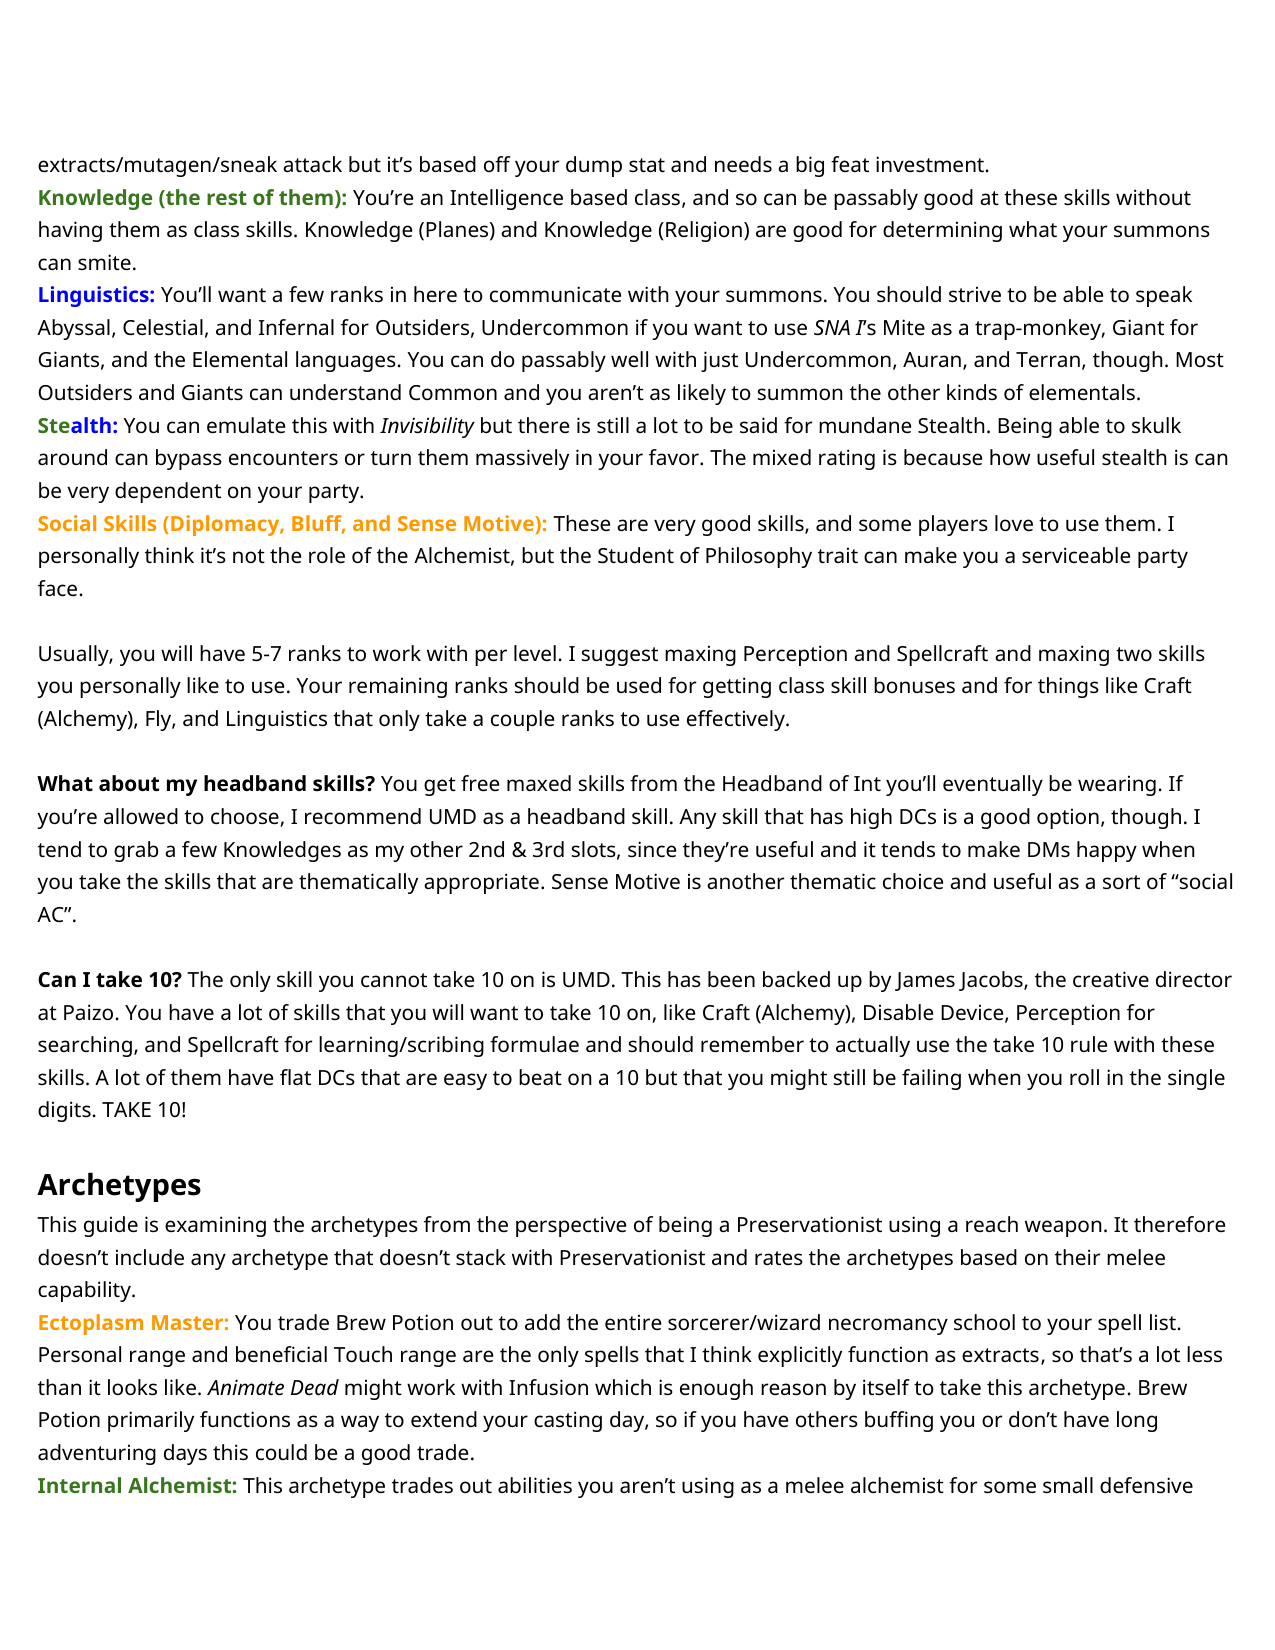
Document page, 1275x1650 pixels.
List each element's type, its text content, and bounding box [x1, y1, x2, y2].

text Linguistics: You’ll want a few ranks in here to communicate with your summons. You should strive to be able to speak Abyssal, Celestial, and Infernal for Outsiders, Undercommon if you want to use SNA I’s Mite as a trap-monkey, Giant for Giants, and the Elemental languages. You can do passably well with just Undercommon, Auran, and Terran, though. Most Outsiders and Giants can understand Common and you aren’t as likely to summon the other kinds of elementals. [37, 280, 1237, 407]
text Stealth: You can emulate this with Invisibility but there is still a lot to be said for mundane Stealth. Being able to skulk around can bypass encounters or turn them massively in your favor. The mixed rating is because how useful stealth is can be very dependent on your party. [37, 411, 1237, 504]
text Social Skills (Diplomacy, Bluff, and Sense Motive): These are very good skills, and some players love to use them. I personally think it’s not the role of the Alchemist, but the Student of Philosophy trait can make you a serviceable party face. [37, 509, 1237, 602]
text extracts/mutagen/sneak attack but it’s based off your dump stat and needs a big feat investment. [37, 150, 1237, 178]
title Archetypes [37, 1164, 1237, 1204]
text Internal Alchemist: This archetype trades out abilities you aren’t using as a melee alchemist for some small defensive [37, 1471, 1237, 1499]
text This guide is examining the archetypes from the perspective of being a Preservationist using a reach weapon. It therefore doesn’t include any archetype that doesn’t stack with Preservationist and rates the archetypes based on their melee capability. [37, 1210, 1237, 1304]
text Usually, you will have 5-7 ranks to work with per level. I suggest maxing Perception and Spellcraft and maxing two skills you personally like to use. Your remaining ranks should be used for getting class skill bonuses and for things like Craft (Alchemy), Fly, and Linguistics that only take a couple ranks to use effectively. [37, 639, 1237, 733]
text What about my headband skills? You get free maxed skills from the Headband of Int you’ll eventually be wearing. If you’re allowed to choose, I recommend UMD as a headband skill. Any skill that has high DCs is a good option, though. I tend to grab a few Knowledges as my other 2nd & 3rd slots, since they’re useful and it tends to make DMs happy when you take the skills that are thematically appropriate. Sense Motive is another thematic choice and useful as a sort of “social AC”. [37, 769, 1237, 928]
text Can I take 10? The only skill you cannot take 10 on is UMD. This has been backed up by James Jacobs, the creative director at Paizo. You have a lot of skills that you will want to take 10 on, like Craft (Alchemy), Disable Device, Perception for searching, and Spellcraft for learning/scribing formulae and should remember to actually use the take 10 rule with these skills. A lot of them have flat DCs that are easy to beat on a 10 but that you might still be failing when you roll in the single digits. TAKE 10! [37, 965, 1237, 1124]
text Knowledge (the rest of them): You’re an Intelligence based class, and so can be passably good at these skills without having them as class skills. Knowledge (Planes) and Knowledge (Religion) are good for determining what your summons can smite. [37, 183, 1237, 276]
text Ectoplasm Master: You trade Brew Potion out to add the entire sorcerer/wizard necromancy school to your spell list. Personal range and beneficial Touch range are the only spells that I think explicitly function as extracts, so that’s a lot less than it looks like. Animate Dead might work with Infusion which is enough reason by itself to take this archetype. Brew Potion primarily functions as a way to extend your casting day, so if you have others buffing you or don’t have long adventuring days this could be a good trade. [37, 1308, 1237, 1467]
